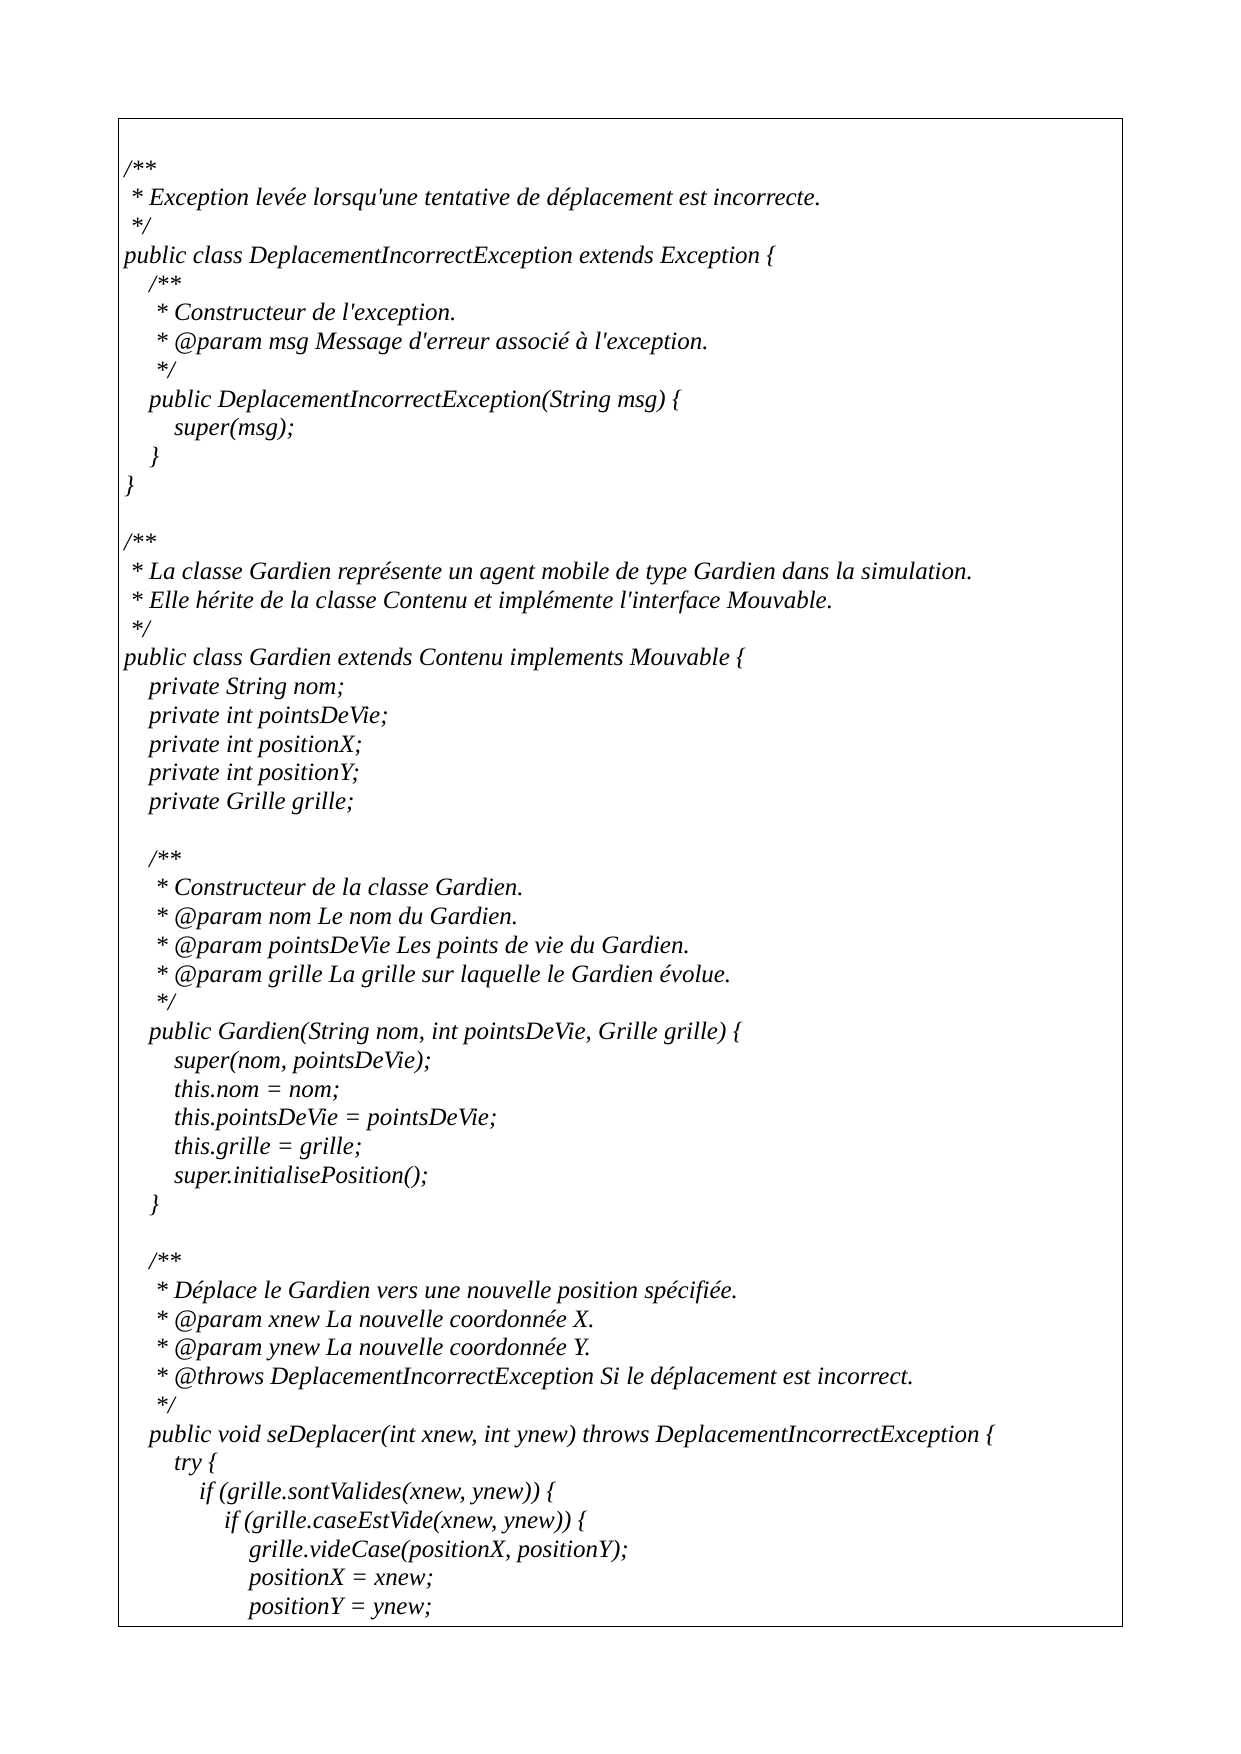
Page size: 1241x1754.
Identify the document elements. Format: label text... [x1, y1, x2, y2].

table_header /** * Exception levée lorsqu'une tentative de déplacement est incorrecte. */ public class DeplacementIncorrectException extends Exception { /** * Constructeur de l'exception. * @param msg Message d'erreur associé à l'exception. */ public DeplacementIncorrectException(String msg) { super(msg); } } /** * La classe Gardien représente un agent mobile de type Gardien dans la simulation. * Elle hérite de la classe Contenu et implémente l'interface Mouvable. */ public class Gardien extends Contenu implements Mouvable { private String nom; private int pointsDeVie; private int positionX; private int positionY; private Grille grille; /** * Constructeur de la classe Gardien. * @param nom Le nom du Gardien. * @param pointsDeVie Les points de vie du Gardien. * @param grille La grille sur laquelle le Gardien évolue. */ public Gardien(String nom, int pointsDeVie, Grille grille) { super(nom, pointsDeVie); this.nom = nom; this.pointsDeVie = pointsDeVie; this.grille = grille; super.initialisePosition(); } /** * Déplace le Gardien vers une nouvelle position spécifiée. * @param xnew La nouvelle coordonnée X. * @param ynew La nouvelle coordonnée Y. * @throws DeplacementIncorrectException Si le déplacement est incorrect. */ public void seDeplacer(int xnew, int ynew) throws DeplacementIncorrectException { try { if (grille.sontValides(xnew, ynew)) { if (grille.caseEstVide(xnew, ynew)) { grille.videCase(positionX, positionY); positionX = xnew; positionY = ynew; [119, 119, 1122, 1626]
